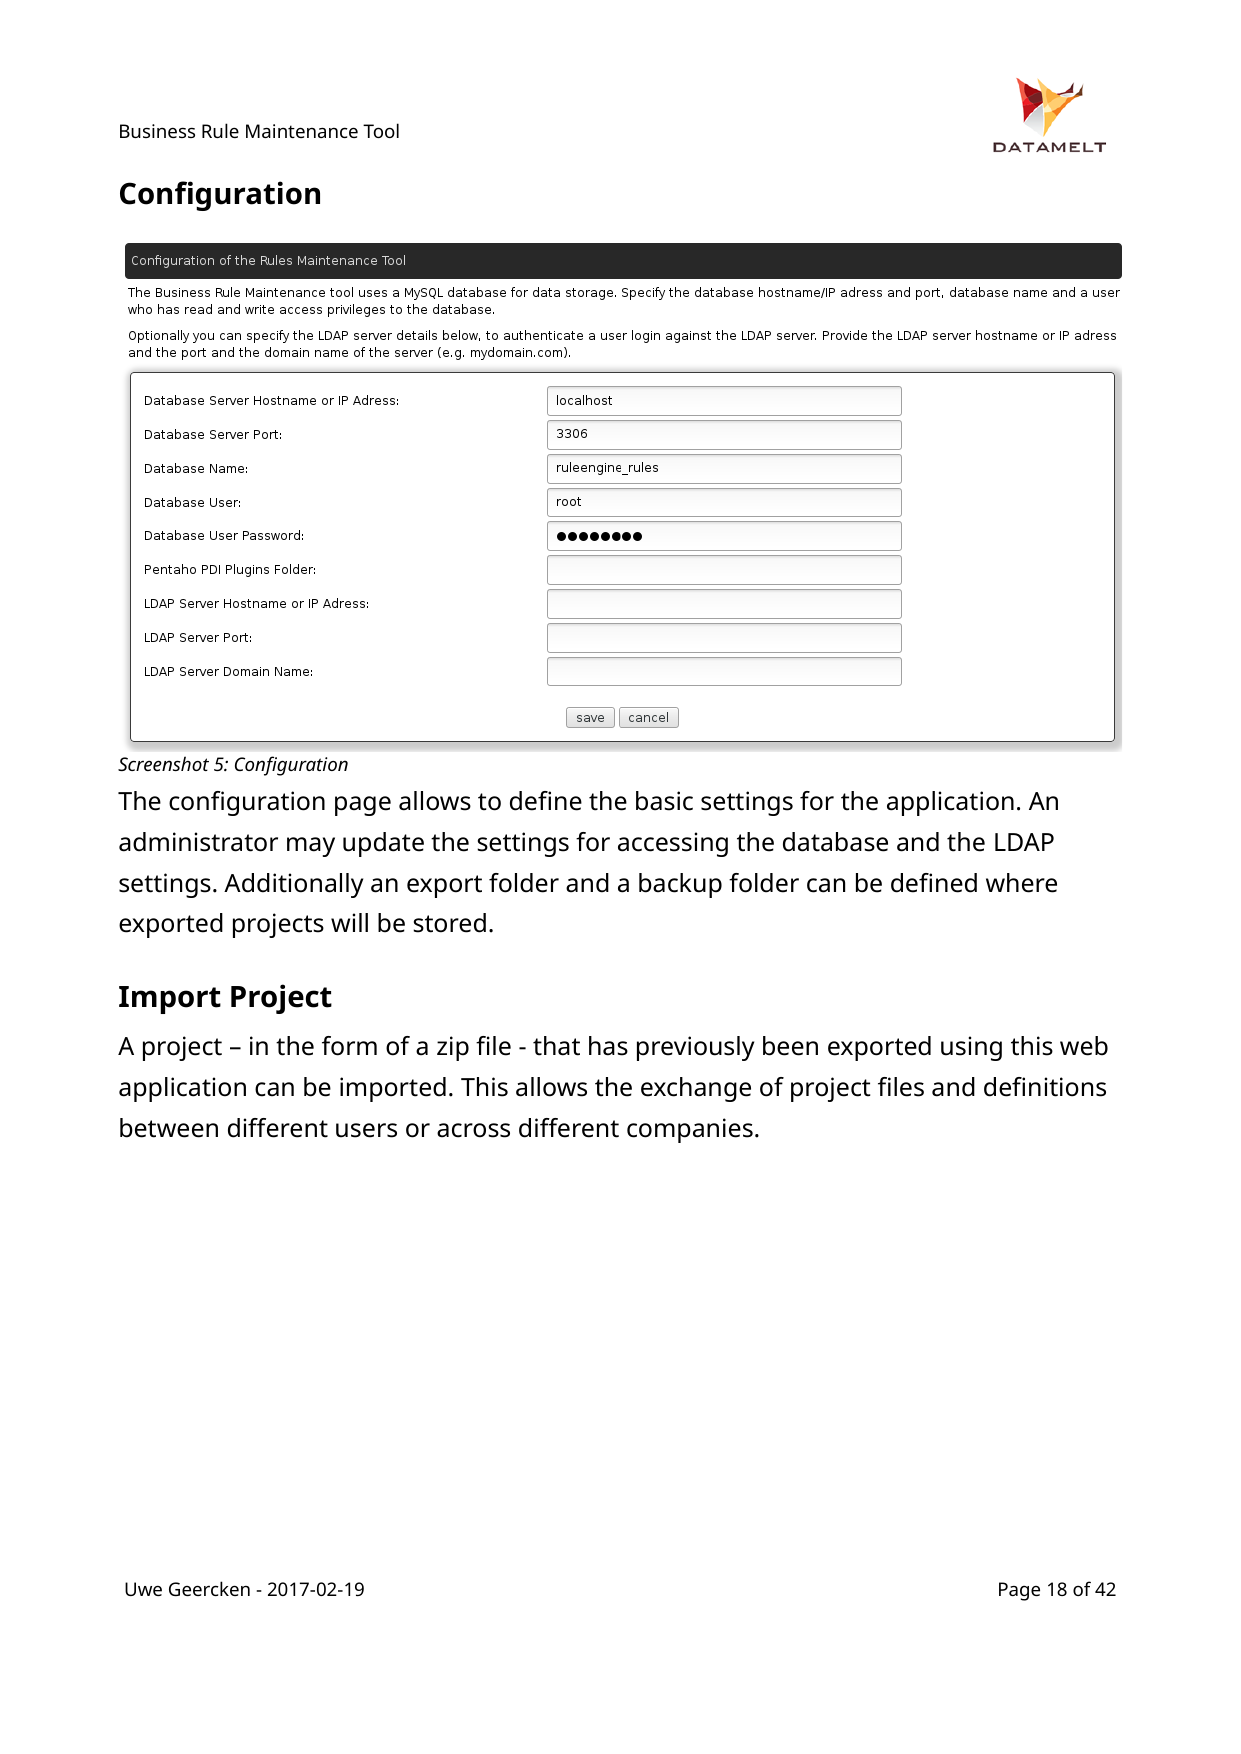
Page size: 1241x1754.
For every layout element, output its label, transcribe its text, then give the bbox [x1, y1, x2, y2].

text The configuration page allows to define the basic settings for the application. An administrator may update the settings for accessing the database and the LDAP settings. Additionally an export folder and a backup folder can be defined where exported projects will be stored. [118, 777, 1122, 940]
picture [118, 237, 1123, 752]
text [118, 226, 1122, 237]
subtitle Import Project [118, 976, 1122, 1016]
picture [992, 69, 1107, 160]
text A project – in the form of a zip file - that has previously been exported using this web application can be imported. This allows the exchange of project files and definitions between different users or across different companies. [118, 1029, 1122, 1144]
text Screenshot 5: Configuration [118, 752, 1122, 777]
subtitle Configuration [118, 173, 1122, 213]
